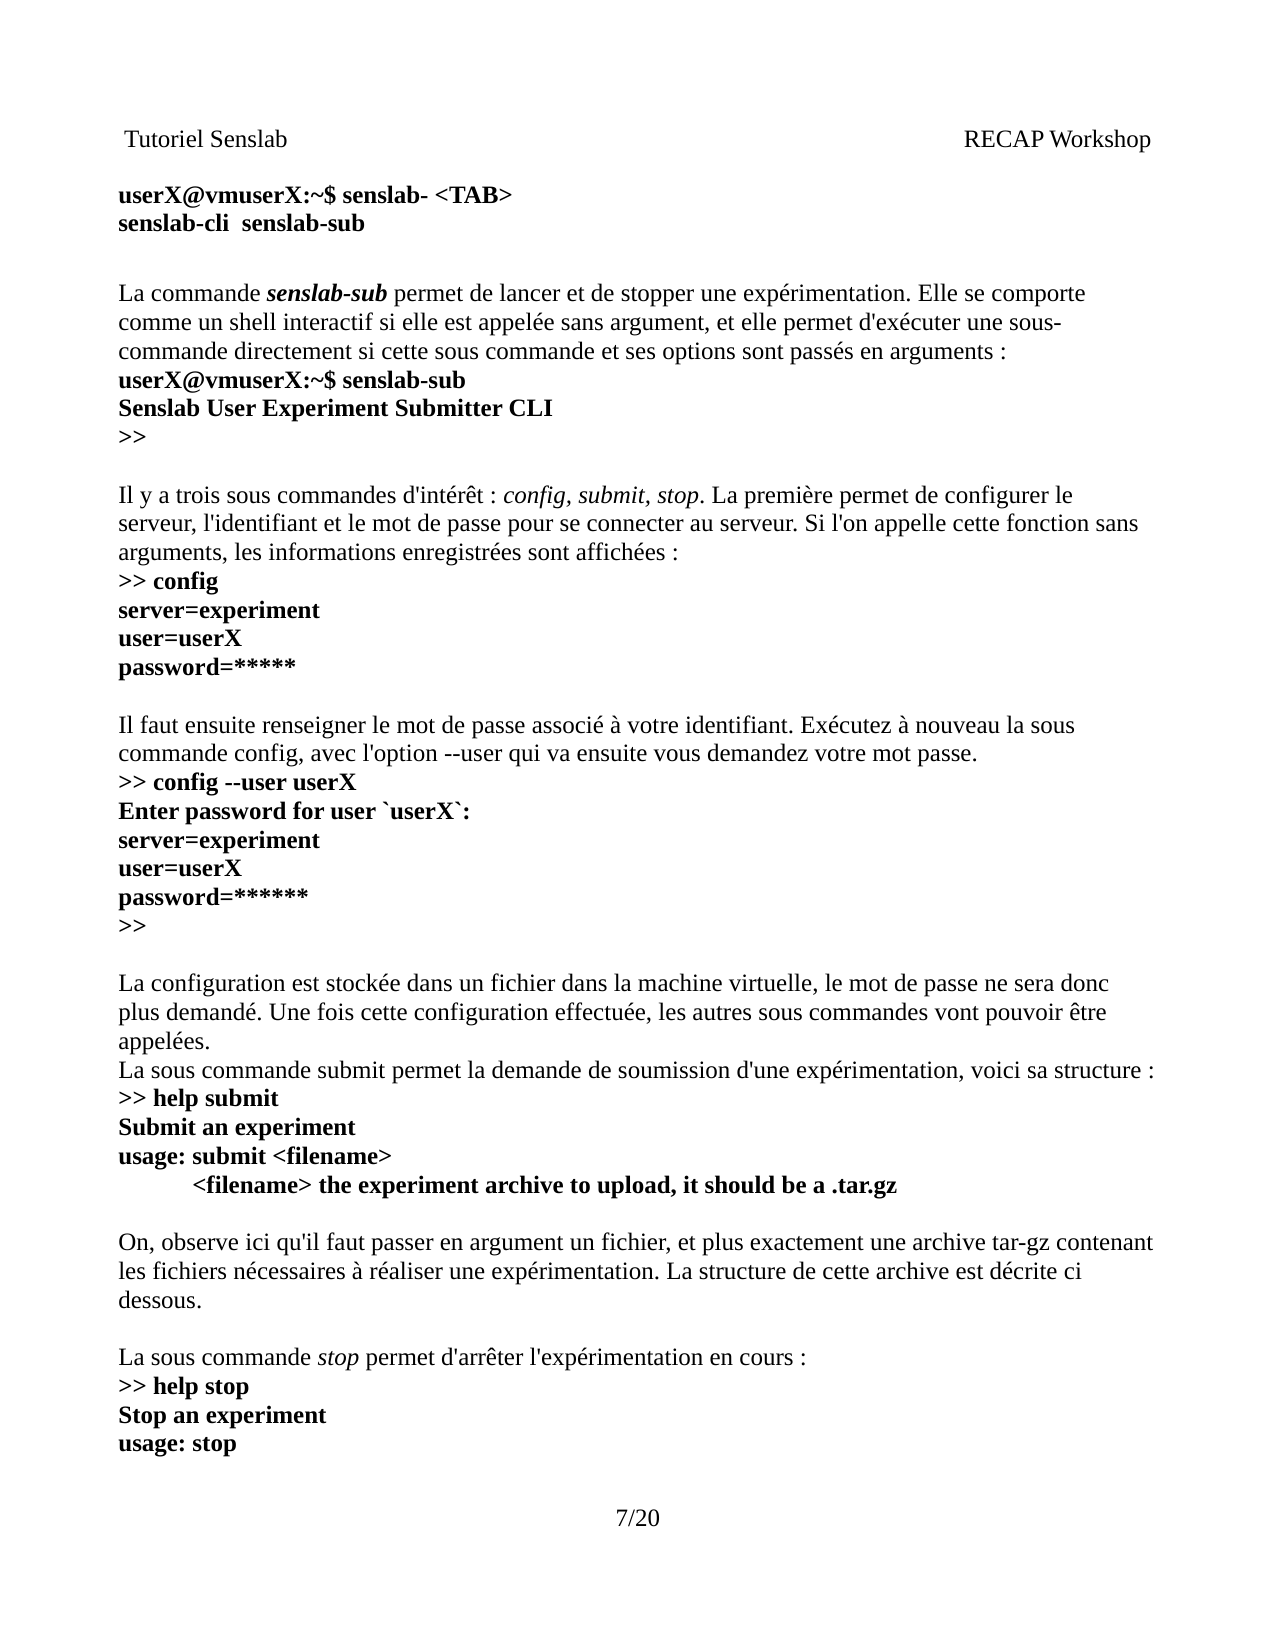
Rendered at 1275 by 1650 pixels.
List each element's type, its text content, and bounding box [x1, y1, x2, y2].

text >> [118, 422, 1157, 451]
text On, observe ici qu'il faut passer en argument un fichier, et plus exactement une archive tar-gz contenant les fichiers nécessaires à réaliser une expérimentation. La structure de cette archive est décrite ci dessous. [118, 1227, 1157, 1313]
text user=userX [118, 623, 1157, 652]
text <filename> the experiment archive to upload, it should be a .tar.gz [118, 1170, 1157, 1198]
text Submit an experiment [118, 1112, 1157, 1141]
text server=experiment [118, 825, 1157, 853]
text usage: submit <filename> [118, 1141, 1157, 1170]
text >> help submit [118, 1083, 1157, 1112]
text Senslab User Experiment Submitter CLI [118, 393, 1157, 422]
text La sous commande submit permet la demande de soumission d'une expérimentation, voici sa structure : [118, 1055, 1157, 1083]
text >> config [118, 566, 1157, 595]
text Il y a trois sous commandes d'intérêt : config, submit, stop. La première permet de configurer le serveur, l'identifiant et le mot de passe pour se connecter au serveur. Si l'on appelle cette fonction sans arguments, les informations enregistrées sont affichées : [118, 480, 1157, 566]
text Stop an experiment [118, 1400, 1157, 1428]
text userX@vmuserX:~$ senslab-sub [118, 365, 1157, 393]
text >> help stop [118, 1371, 1157, 1400]
text password=***** [118, 652, 1157, 681]
text Il faut ensuite renseigner le mot de passe associé à votre identifiant. Exécutez à nouveau la sous commande config, avec l'option --user qui va ensuite vous demandez votre mot passe. [118, 710, 1157, 767]
text >> [118, 911, 1157, 940]
text usage: stop [118, 1428, 1157, 1457]
text server=experiment [118, 595, 1157, 623]
text password=****** [118, 882, 1157, 911]
text >> config --user userX [118, 767, 1157, 796]
text Enter password for user `userX`: [118, 796, 1157, 825]
text userX@vmuserX:~$ senslab- <TAB> senslab-cli senslab-sub [118, 180, 1157, 237]
text La sous commande stop permet d'arrêter l'expérimentation en cours : [118, 1342, 1157, 1371]
text La commande senslab-sub permet de lancer et de stopper une expérimentation. Elle se comporte comme un shell interactif si elle est appelée sans argument, et elle permet d'exécuter une sous-commande directement si cette sous commande et ses options sont passés en arguments : [118, 278, 1157, 365]
text user=userX [118, 853, 1157, 882]
text La configuration est stockée dans un fichier dans la machine virtuelle, le mot de passe ne sera donc plus demandé. Une fois cette configuration effectuée, les autres sous commandes vont pouvoir être appelées. [118, 968, 1157, 1055]
